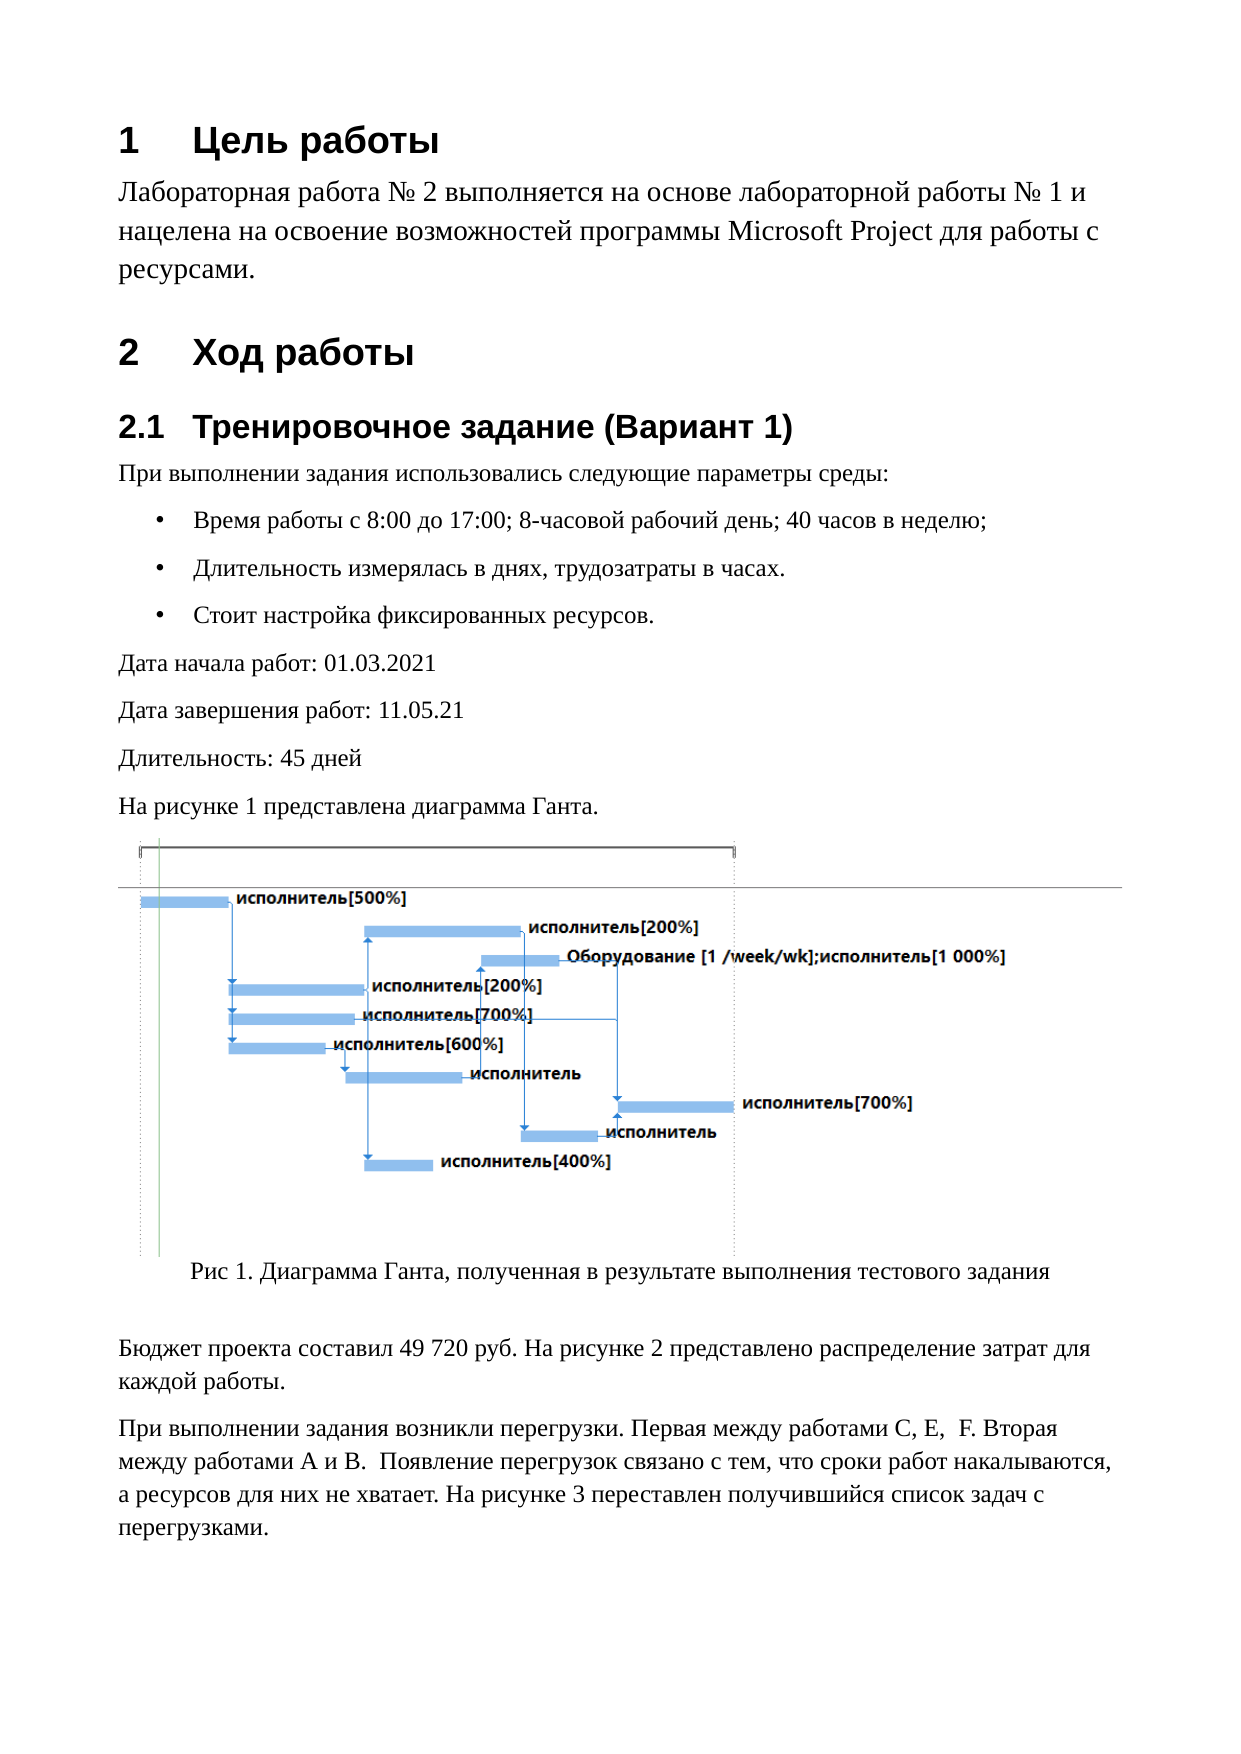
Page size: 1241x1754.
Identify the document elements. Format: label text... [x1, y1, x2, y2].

picture [118, 838, 1123, 1257]
text Бюджет проекта составил 49 720 руб. На рисунке 2 представлено распределение затрат для каждой работы. [118, 1333, 1122, 1394]
list Стоит настройка фиксированных ресурсов. [156, 600, 1122, 629]
text При выполнении задания возникли перегрузки. Первая между работами С, Е, F. Вторая между работами А и В. Появление перегрузок связано с тем, что сроки работ накалываются, а ресурсов для них не хватает. На рисунке 3 переставлен получившийся список задач с перегрузками. [118, 1413, 1122, 1541]
text Лабораторная работа № 2 выполняется на основе лабораторной работы № 1 и нацелена на освоение возможностей программы Microsoft Project для работы с ресурсами. [118, 174, 1122, 285]
subtitle Тренировочное задание (Вариант 1) [118, 406, 1122, 445]
subtitle Цель работы [118, 118, 1122, 162]
subtitle Ход работы [118, 329, 1122, 373]
table_header Рис 1. Диаграмма Ганта, полученная в результате выполнения тестового задания [118, 1257, 1122, 1285]
text Длительность: 45 дней [118, 743, 1122, 772]
text Дата начала работ: 01.03.2021 [118, 648, 1122, 677]
list Длительность измерялась в днях, трудозатраты в часах. [156, 553, 1122, 582]
text При выполнении задания использовались следующие параметры среды: [118, 458, 1122, 486]
text На рисунке 1 представлена диаграмма Ганта. [118, 791, 1122, 819]
list Время работы с 8:00 до 17:00; 8-часовой рабочий день; 40 часов в неделю; [156, 505, 1122, 534]
text Дата завершения работ: 11.05.21 [118, 696, 1122, 724]
